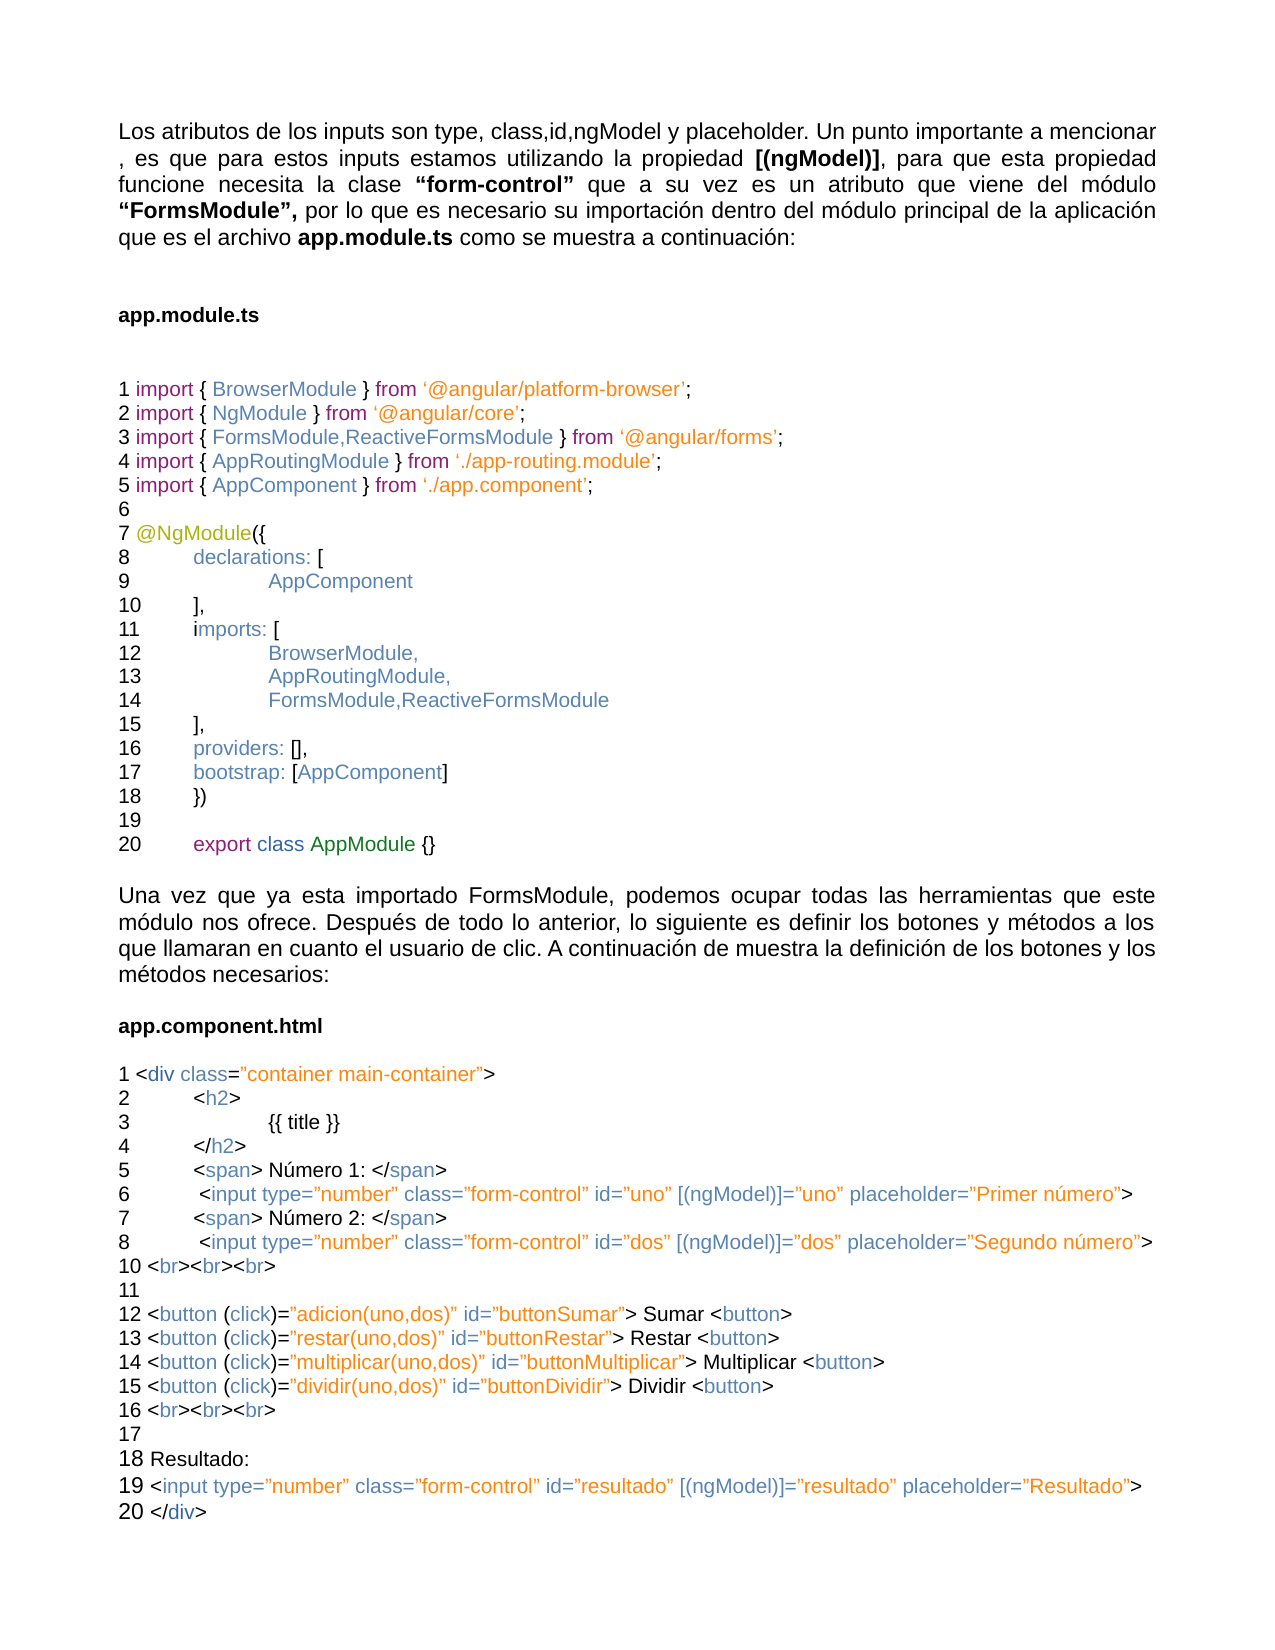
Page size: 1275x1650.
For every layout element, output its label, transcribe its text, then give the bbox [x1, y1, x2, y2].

text 3 import { FormsModule,ReactiveFormsModule } from ‘@angular/forms’; [118, 425, 1157, 449]
text 8 <input type=”number” class=”form-control” id=”dos” [(ngModel)]=”dos” placeholder=”Segundo número”> [118, 1230, 1157, 1254]
text app.component.html [118, 1014, 1157, 1038]
text Los atributos de los inputs son type, class,id,ngModel y placeholder. Un punto importante a mencionar , es que para estos inputs estamos utilizando la propiedad [(ngModel)], para que esta propiedad funcione necesita la clase “form-control” que a su vez es un atributo que viene del módulo “FormsModule”, por lo que es necesario su importación dentro del módulo principal de la aplicación que es el archivo app.module.ts como se muestra a continuación: [118, 118, 1157, 250]
text 2 <h2> [118, 1086, 1157, 1110]
text 19 [118, 808, 1157, 832]
text 8 declarations: [ [118, 544, 1157, 568]
text 17 bootstrap: [AppComponent] [118, 760, 1157, 784]
text 20 export class AppModule {} [118, 832, 1157, 856]
text 17 [118, 1421, 1157, 1445]
text 9 AppComponent [118, 568, 1157, 592]
text 4 </h2> [118, 1134, 1157, 1158]
text 16 providers: [], [118, 736, 1157, 760]
text 11 [118, 1278, 1157, 1302]
text 10 <br><br><br> [118, 1254, 1157, 1278]
text 14 <button (click)=”multiplicar(uno,dos)” id=”buttonMultiplicar”> Multiplicar <button> [118, 1349, 1157, 1373]
text Una vez que ya esta importado FormsModule, podemos ocupar todas las herramientas que este módulo nos ofrece. Después de todo lo anterior, lo siguiente es definir los botones y métodos a los que llamaran en cuanto el usuario de clic. A continuación de muestra la definición de los botones y los métodos necesarios: [118, 882, 1157, 988]
text 12 <button (click)=”adicion(uno,dos)” id=”buttonSumar”> Sumar <button> [118, 1302, 1157, 1326]
text 19 <input type=”number” class=”form-control” id=”resultado” [(ngModel)]=”resultado” placeholder=”Resultado”> [118, 1472, 1157, 1498]
text 18 }) [118, 784, 1157, 808]
text 6 [118, 497, 1157, 521]
text 13 <button (click)=”restar(uno,dos)” id=”buttonRestar”> Restar <button> [118, 1326, 1157, 1349]
text 15 ], [118, 712, 1157, 736]
text 7 <span> Número 2: </span> [118, 1206, 1157, 1230]
text 20 </div> [118, 1498, 1157, 1524]
text 1 import { BrowserModule } from ‘@angular/platform-browser’; [118, 377, 1157, 401]
text 6 <input type=”number” class=”form-control” id=”uno” [(ngModel)]=”uno” placeholder=”Primer número”> [118, 1182, 1157, 1206]
text 15 <button (click)=”dividir(uno,dos)” id=”buttonDividir”> Dividir <button> [118, 1373, 1157, 1397]
text 18 Resultado: [118, 1445, 1157, 1472]
text 1 <div class=”container main-container”> [118, 1062, 1157, 1086]
text 13 AppRoutingModule, [118, 664, 1157, 688]
text 14 FormsModule,ReactiveFormsModule [118, 688, 1157, 712]
text 11 imports: [ [118, 616, 1157, 640]
text 4 import { AppRoutingModule } from ‘./app-routing.module’; [118, 449, 1157, 473]
text 5 <span> Número 1: </span> [118, 1158, 1157, 1182]
text 7 @NgModule({ [118, 521, 1157, 544]
text 16 <br><br><br> [118, 1397, 1157, 1421]
text 12 BrowserModule, [118, 640, 1157, 664]
text 3 {{ title }} [118, 1110, 1157, 1134]
text app.module.ts [118, 303, 1157, 327]
text 2 import { NgModule } from ‘@angular/core’; [118, 401, 1157, 425]
text 5 import { AppComponent } from ‘./app.component’; [118, 473, 1157, 497]
text 10 ], [118, 592, 1157, 616]
